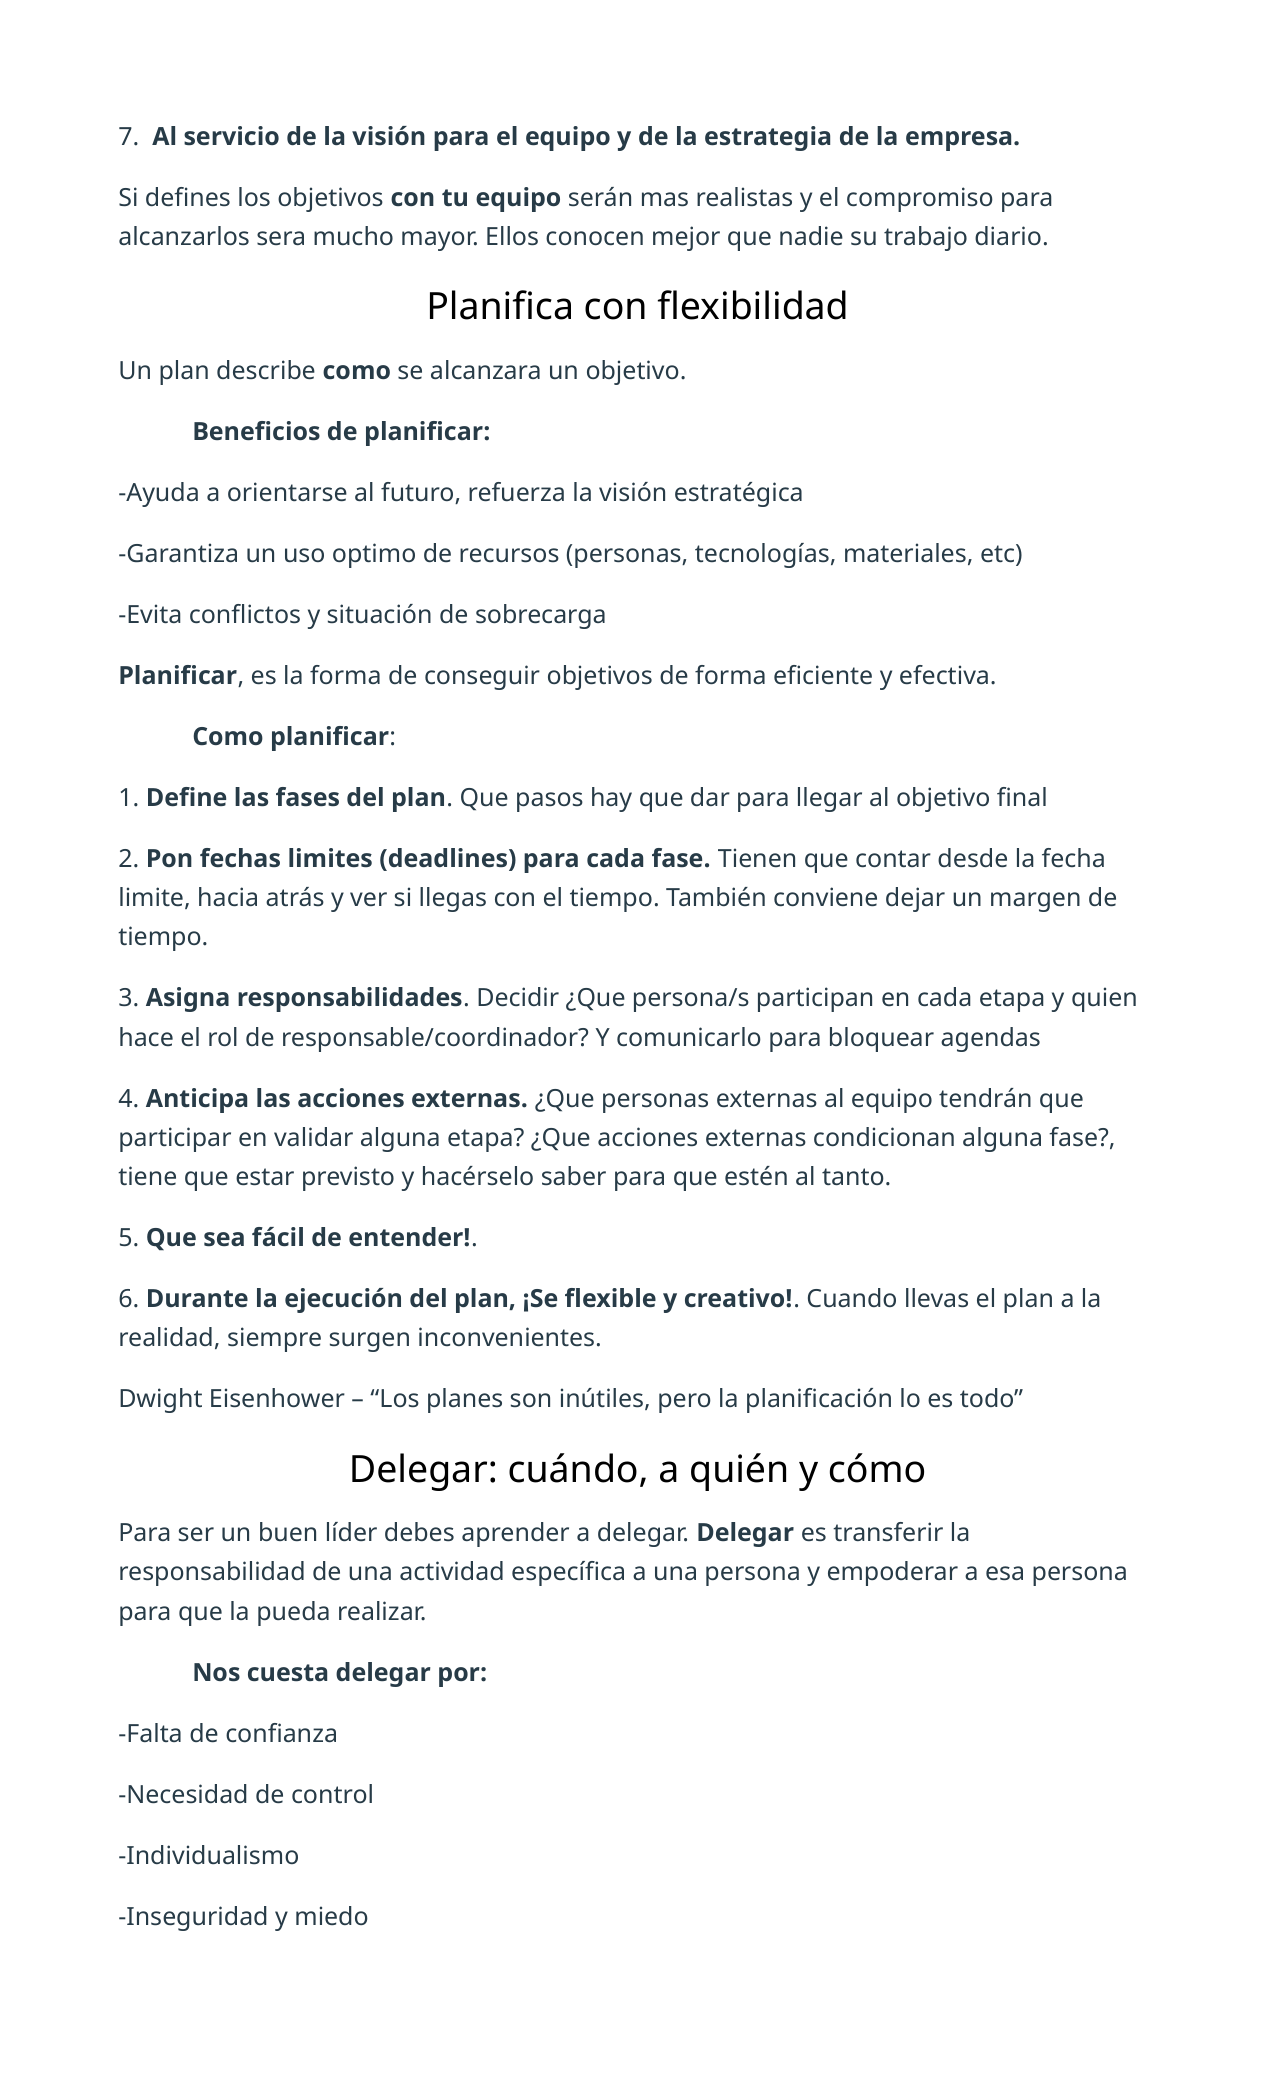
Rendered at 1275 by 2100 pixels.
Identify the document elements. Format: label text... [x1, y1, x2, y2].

text Planificar, es la forma de conseguir objetivos de forma eficiente y efectiva. [118, 657, 1157, 692]
text -Falta de confianza [118, 1715, 1157, 1749]
text Un plan describe como se alcanzara un objetivo. [118, 352, 1157, 386]
text -Ayuda a orientarse al futuro, refuerza la visión estratégica [118, 474, 1157, 508]
text -Individualismo [118, 1837, 1157, 1871]
text Para ser un buen líder debes aprender a delegar. Delegar es transferir la responsabilidad de una actividad específica a una persona y empoderar a esa persona para que la pueda realizar. [118, 1515, 1157, 1627]
text 2. Pon fechas limites (deadlines) para cada fase. Tienen que contar desde la fecha limite, hacia atrás y ver si llegas con el tiempo. También conviene dejar un margen de tiempo. [118, 841, 1157, 953]
text Beneficios de planificar: [118, 413, 1157, 447]
text 6. Durante la ejecución del plan, ¡Se flexible y creativo!. Cuando llevas el plan a la realidad, siempre surgen inconvenientes. [118, 1281, 1157, 1354]
text 3. Asigna responsabilidades. Decidir ¿Que persona/s participan en cada etapa y quien hace el rol de responsable/coordinador? Y comunicarlo para bloquear agendas [118, 980, 1157, 1053]
text -Garantiza un uso optimo de recursos (personas, tecnologías, materiales, etc) [118, 535, 1157, 569]
text -Necesidad de control [118, 1776, 1157, 1810]
subtitle Delegar: cuándo, a quién y cómo [118, 1442, 1157, 1493]
text Como planificar: [118, 718, 1157, 753]
text 1. Define las fases del plan. Que pasos hay que dar para llegar al objetivo final [118, 779, 1157, 814]
text Dwight Eisenhower – “Los planes son inútiles, pero la planificación lo es todo” [118, 1381, 1157, 1415]
text Si defines los objetivos con tu equipo serán mas realistas y el compromiso para alcanzarlos sera mucho mayor. Ellos conocen mejor que nadie su trabajo diario. [118, 179, 1157, 252]
text -Evita conflictos y situación de sobrecarga [118, 596, 1157, 631]
subtitle Planifica con flexibilidad [118, 279, 1157, 330]
text -Inseguridad y miedo [118, 1898, 1157, 1932]
text 7. Al servicio de la visión para el equipo y de la estrategia de la empresa. [118, 118, 1157, 152]
text 5. Que sea fácil de entender!. [118, 1219, 1157, 1254]
text Nos cuesta delegar por: [118, 1654, 1157, 1688]
text 4. Anticipa las acciones externas. ¿Que personas externas al equipo tendrán que participar en validar alguna etapa? ¿Que acciones externas condicionan alguna fase?, tiene que estar previsto y hacérselo saber para que estén al tanto. [118, 1080, 1157, 1193]
